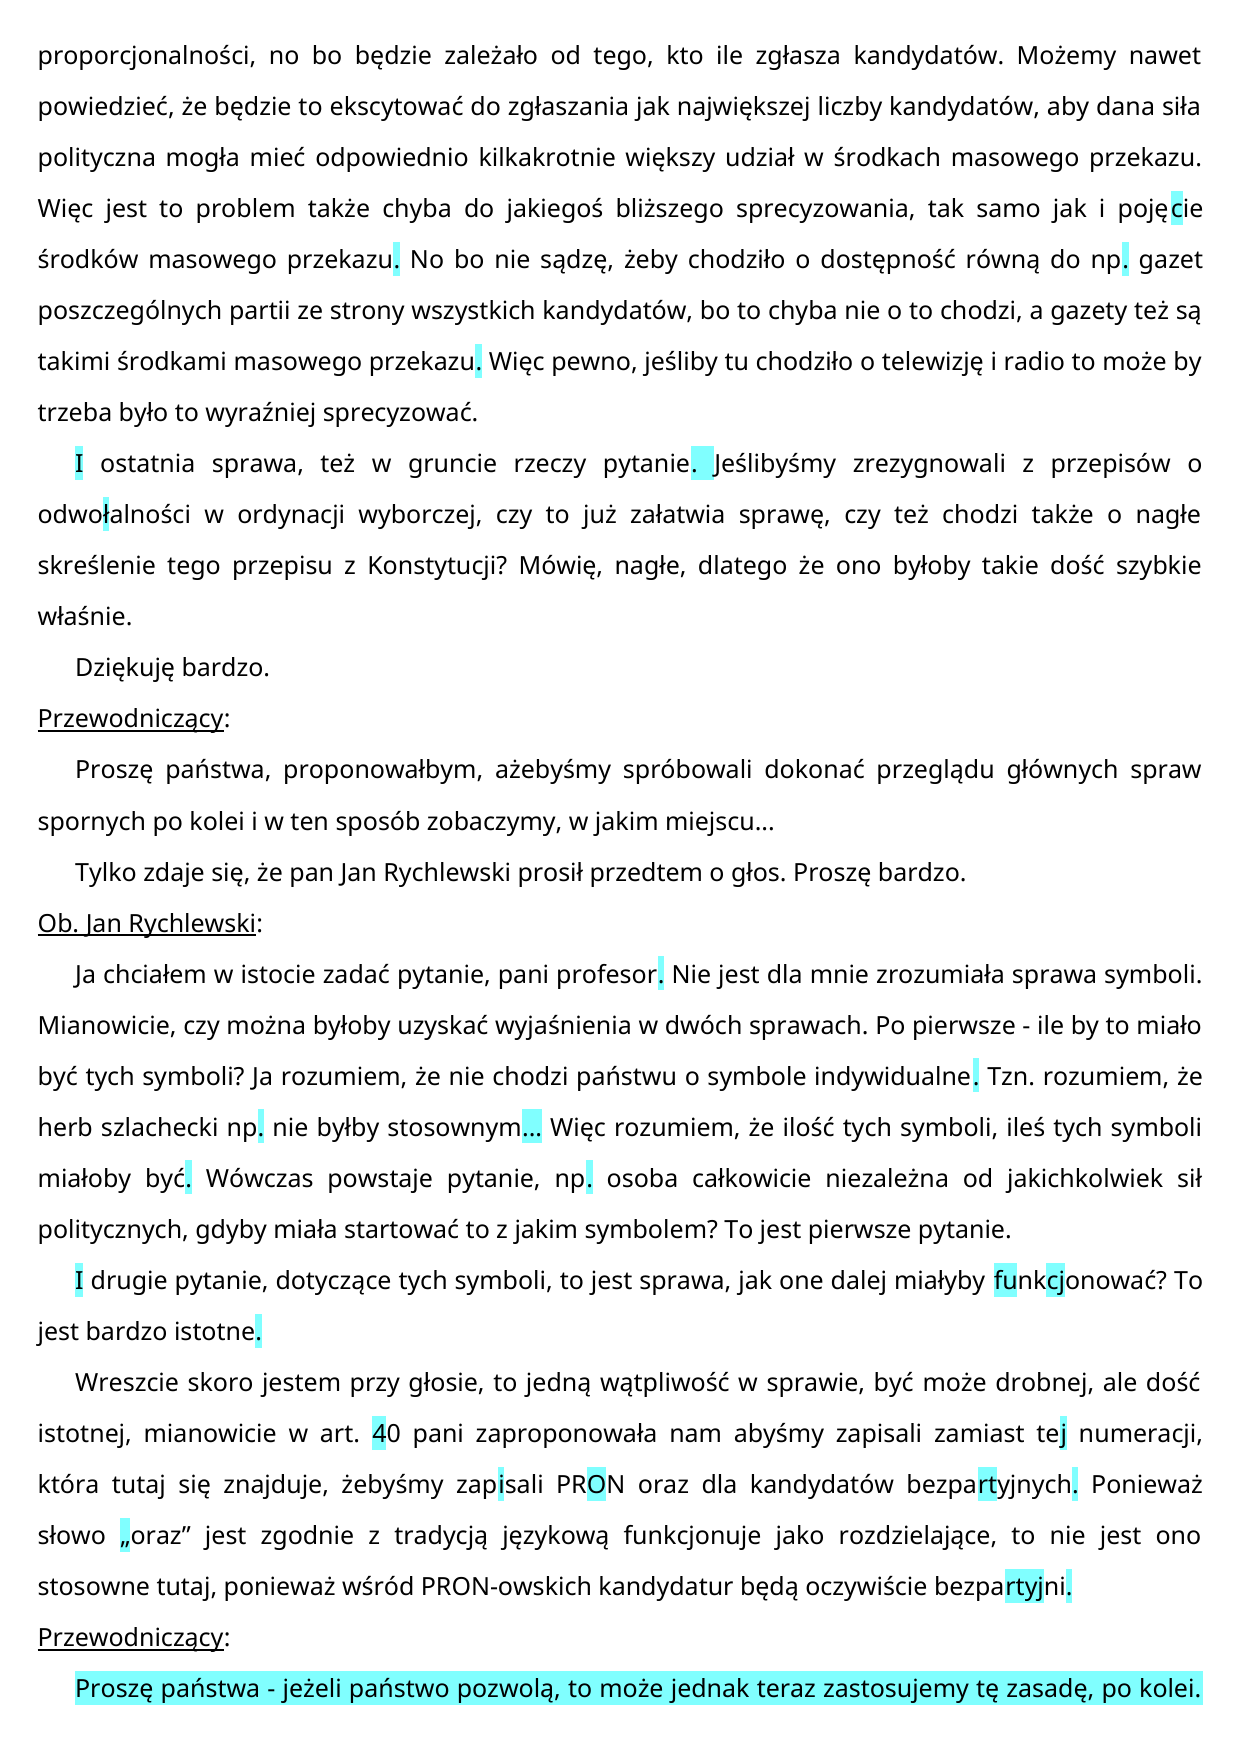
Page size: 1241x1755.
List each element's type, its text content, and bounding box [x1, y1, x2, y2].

text Proszę państwa - jeżeli państwo pozwolą, to może jednak teraz zastosujemy tę zasadę, po kolei. [37, 1671, 1203, 1705]
text Przewodniczący: [37, 701, 1203, 735]
text Ob. Jan Rychlewski: [37, 905, 1203, 939]
text I ostatnia sprawa, też w gruncie rzeczy pytanie. Jeślibyśmy zrezygnowali z przepisów o odwołalności w ordynacji wyborczej, czy to już załatwia sprawę, czy też chodzi także o nagłe skreślenie tego przepisu z Konstytucji? Mówię, nagłe, dlatego że ono byłoby takie dość szybkie właśnie. [37, 446, 1203, 633]
text Wreszcie skoro jestem przy głosie, to jedną wątpliwość w sprawie, być może drobnej, ale dość istotnej, mianowicie w art. 40 pani zaproponowała nam abyśmy zapisali zamiast tej numeracji, która tutaj się znajduje, żebyśmy zapisali PRON oraz dla kandydatów bezpartyjnych. Ponieważ słowo „oraz” jest zgodnie z tradycją językową funkcjonuje jako rozdzielające, to nie jest ono stosowne tutaj, ponieważ wśród PRON-owskich kandydatur będą oczywiście bezpartyjni. [37, 1364, 1203, 1603]
text Dziękuję bardzo. [37, 650, 1203, 684]
text Przewodniczący: [37, 1620, 1203, 1654]
text Ja chciałem w istocie zadać pytanie, pani profesor. Nie jest dla mnie zrozumiała sprawa symboli. Mianowicie, czy można byłoby uzyskać wyjaśnienia w dwóch sprawach. Po pierwsze - ile by to miało być tych symboli? Ja rozumiem, że nie chodzi państwu o symbole indywidualne. Tzn. rozumiem, że herb szlachecki np. nie byłby stosownym... Więc rozumiem, że ilość tych symboli, ileś tych symboli miałoby być. Wówczas powstaje pytanie, np. osoba całkowicie niezależna od jakichkolwiek sił politycznych, gdyby miała startować to z jakim symbolem? To jest pierwsze pytanie. [37, 956, 1203, 1246]
text proporcjonalności, no bo będzie zależało od tego, kto ile zgłasza kandydatów. Możemy nawet powiedzieć, że będzie to ekscytować do zgłaszania jak największej liczby kandydatów, aby dana siła polityczna mogła mieć odpowiednio kilkakrotnie większy udział w środkach masowego przekazu. Więc jest to problem także chyba do jakiegoś bliższego sprecyzowania, tak samo jak i pojęcie środków masowego przekazu. No bo nie sądzę, żeby chodziło o dostępność równą do np. gazet poszczególnych partii ze strony wszystkich kandydatów, bo to chyba nie o to chodzi, a gazety też są takimi środkami masowego przekazu. Więc pewno, jeśliby tu chodziło o telewizję i radio to może by trzeba było to wyraźniej sprecyzować. [37, 37, 1203, 429]
text Proszę państwa, proponowałbym, ażebyśmy spróbowali dokonać przeglądu głównych spraw spornych po kolei i w ten sposób zobaczymy, w jakim miejscu... [37, 752, 1203, 837]
text Tylko zdaje się, że pan Jan Rychlewski prosił przedtem o głos. Proszę bardzo. [37, 854, 1203, 888]
text I drugie pytanie, dotyczące tych symboli, to jest sprawa, jak one dalej miałyby funkcjonować? To jest bardzo istotne. [37, 1262, 1203, 1348]
